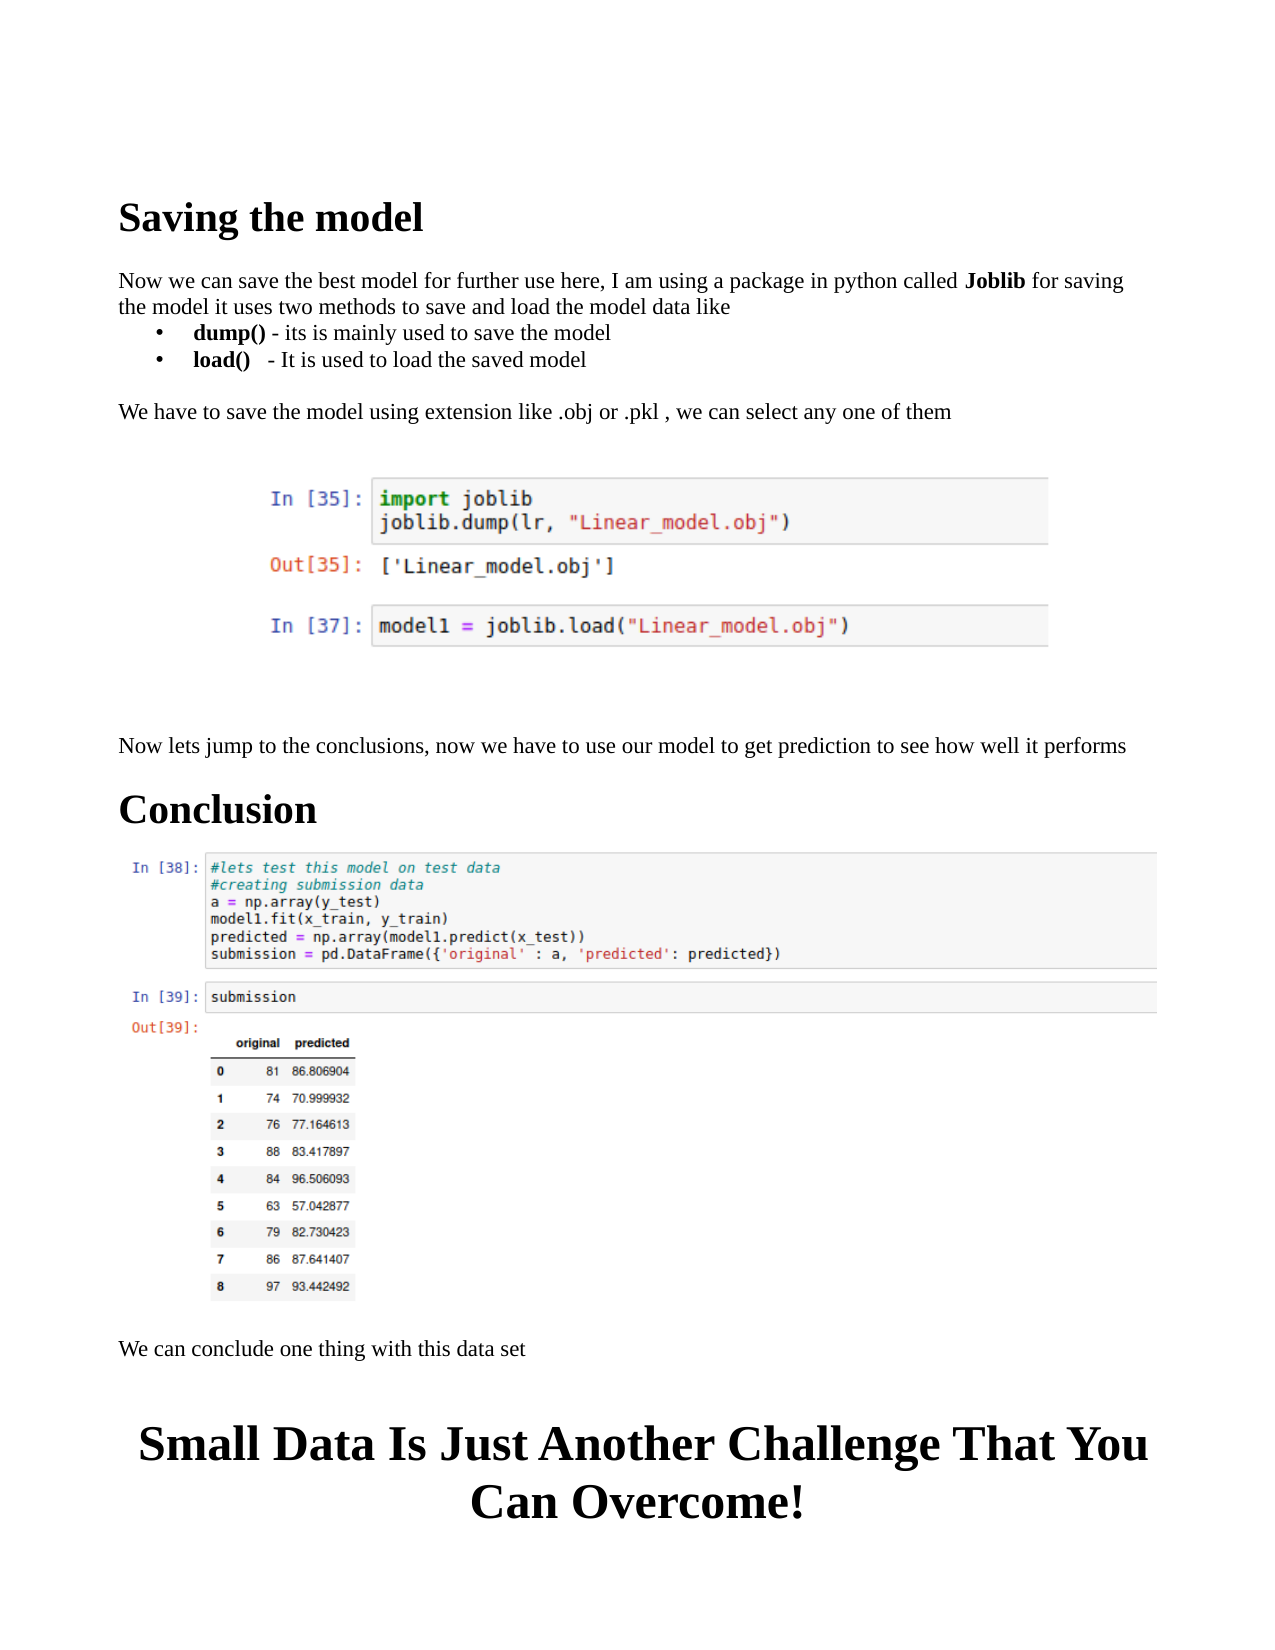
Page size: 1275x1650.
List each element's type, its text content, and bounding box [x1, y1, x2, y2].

picture [118, 832, 1157, 1309]
list load() - It is used to load the saved model [156, 346, 1157, 372]
text Now we can save the best model for further use here, I am using a package in python called Joblib for saving the model it uses two methods to save and load the model data like [118, 267, 1157, 319]
text Conclusion [118, 785, 1157, 832]
text Now lets jump to the conclusions, now we have to use our model to get prediction to see how well it performs [118, 732, 1157, 758]
text Small Data Is Just Another Challenge That You Can Overcome! [118, 1414, 1157, 1529]
list dump() - its is mainly used to save the model [156, 319, 1157, 346]
text Saving the model [118, 192, 1157, 240]
text We can conclude one thing with this data set [118, 1335, 1157, 1361]
text We have to save the model using extension like .obj or .pkl , we can select any one of them [118, 398, 1157, 425]
picture [226, 451, 1049, 680]
